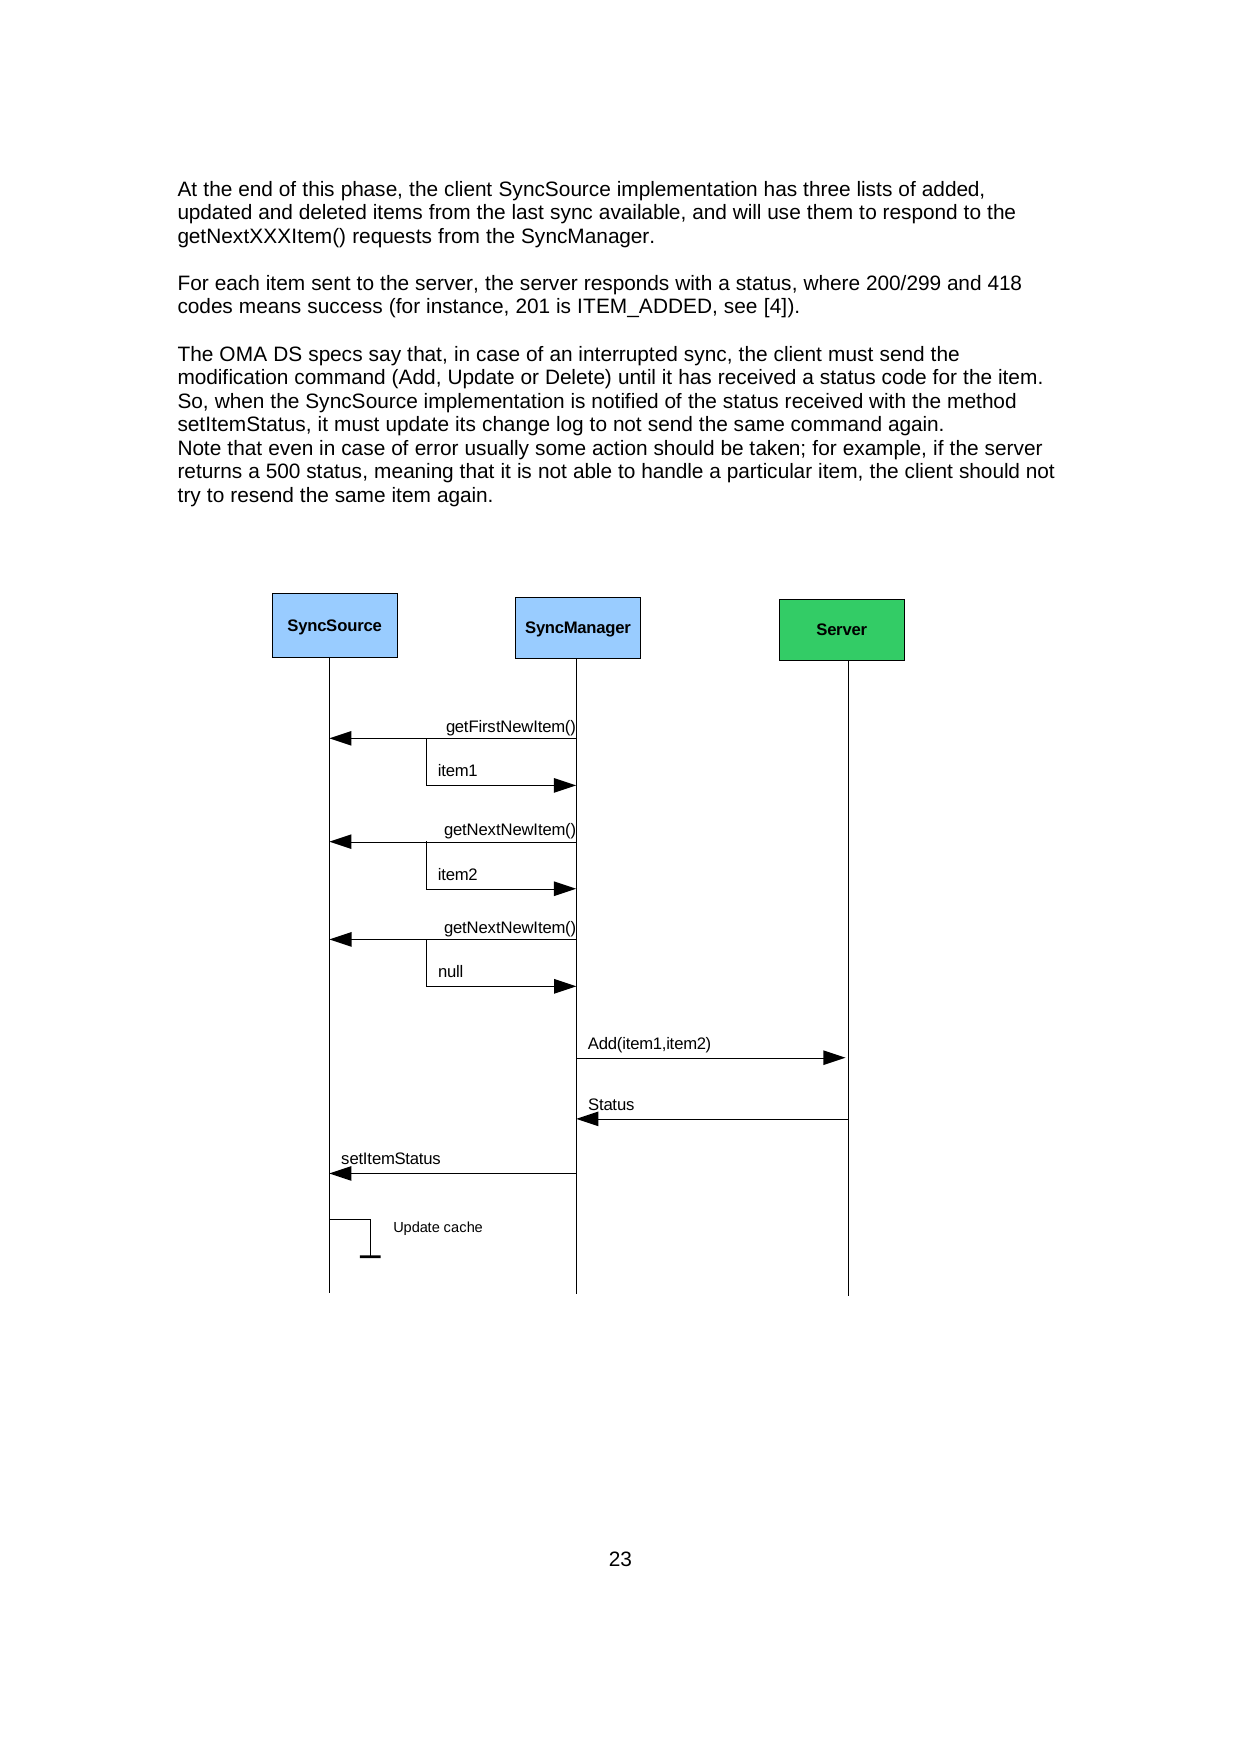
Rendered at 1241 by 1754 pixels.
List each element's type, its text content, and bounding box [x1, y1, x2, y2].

text The OMA DS specs say that, in case of an interrupted sync, the client must send the modification command (Add, Update or Delete) until it has received a status code for the item. So, when the SyncSource implementation is notified of the status received with the method setItemStatus, it must update its change log to not send the same command again. [177, 342, 1063, 436]
text For each item sent to the server, the server responds with a status, where 200/299 and 418 codes means success (for instance, 201 is ITEM_ADDED, see [4]). [177, 271, 1063, 318]
text At the end of this phase, the client SyncSource implementation has three lists of added, updated and deleted items from the last sync available, and will use them to respond to the getNextXXXItem() requests from the SyncManager. [177, 177, 1063, 248]
text Note that even in case of error usually some action should be taken; for example, if the server returns a 500 status, meaning that it is not able to handle a particular item, the client should not try to resend the same item again. [177, 436, 1063, 507]
